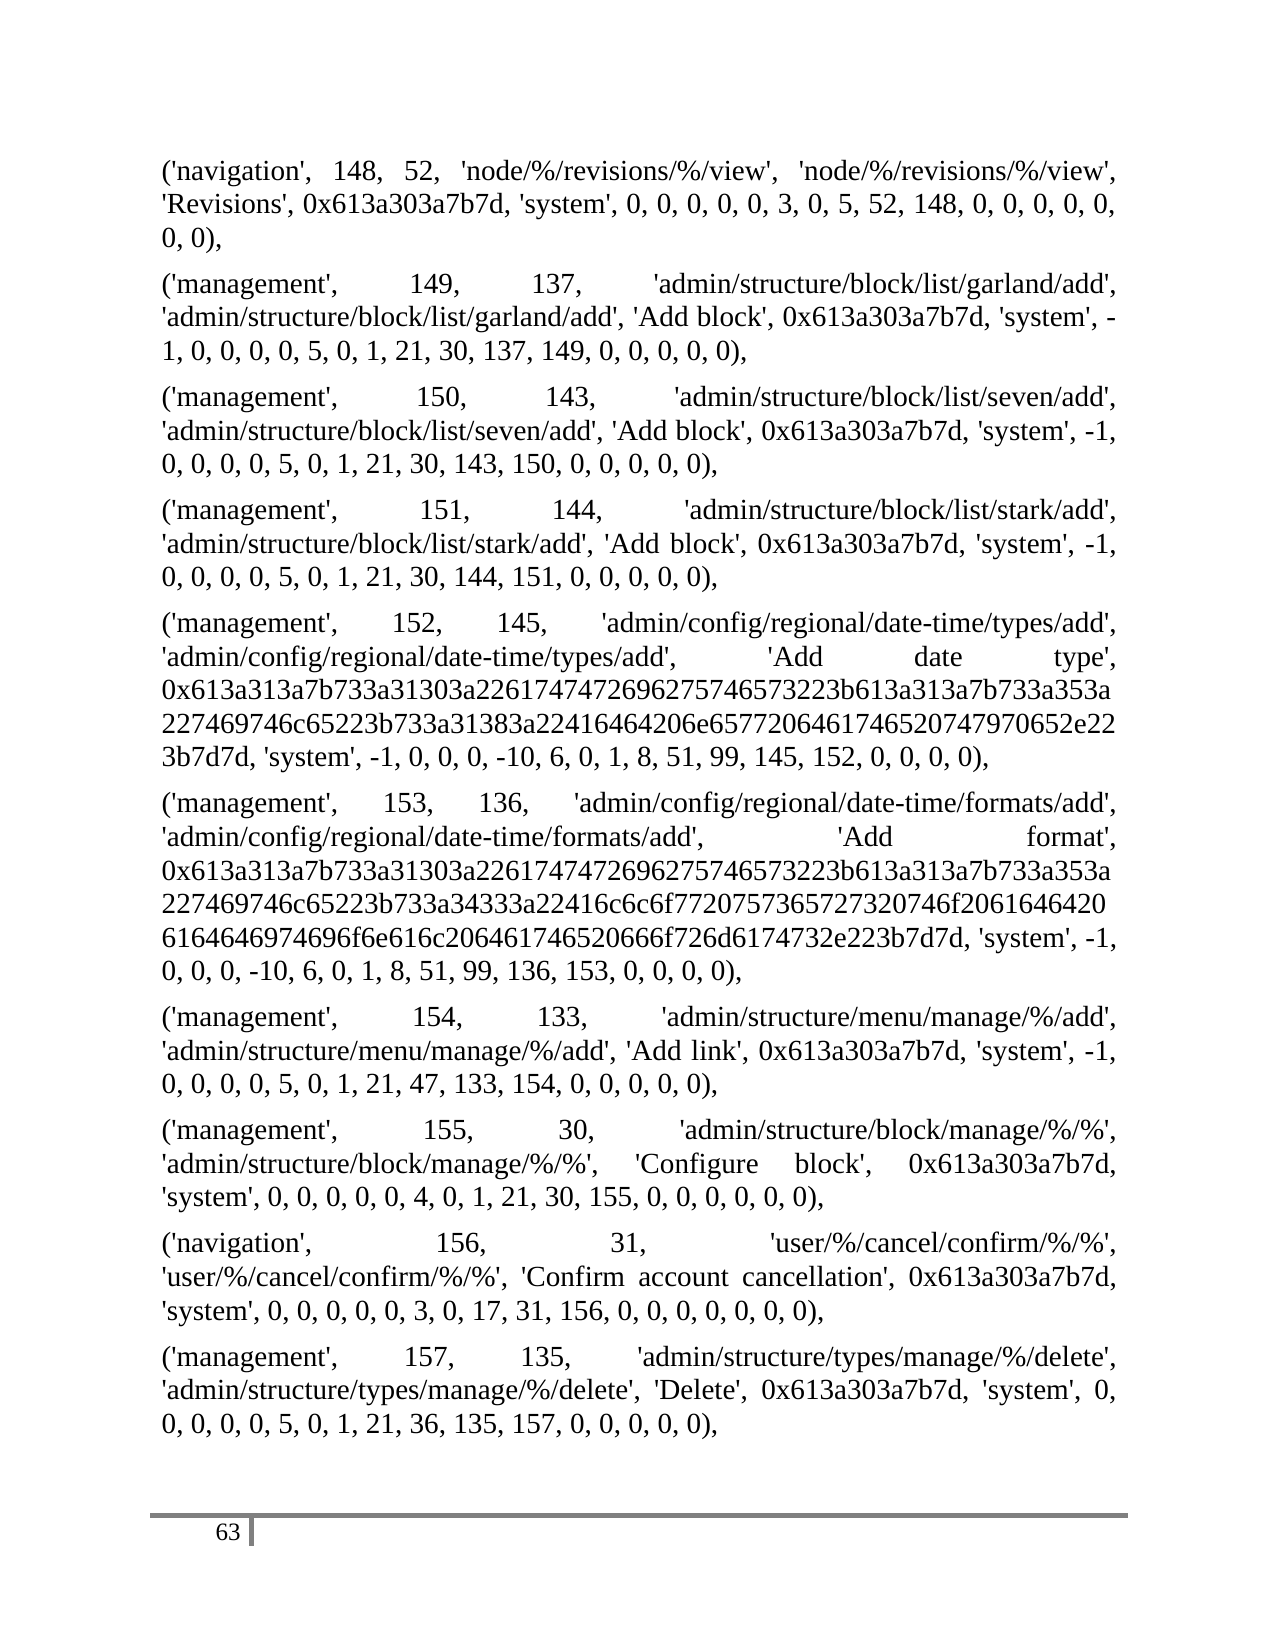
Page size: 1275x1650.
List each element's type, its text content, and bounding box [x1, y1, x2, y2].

text ('navigation', 156, 31, 'user/%/cancel/confirm/%/%', 'user/%/cancel/confirm/%/%', 'Confirm account cancellation', 0x613a303a7b7d, 'system', 0, 0, 0, 0, 0, 3, 0, 17, 31, 156, 0, 0, 0, 0, 0, 0, 0), [161, 1226, 1117, 1326]
text ('navigation', 148, 52, 'node/%/revisions/%/view', 'node/%/revisions/%/view', 'Revisions', 0x613a303a7b7d, 'system', 0, 0, 0, 0, 0, 3, 0, 5, 52, 148, 0, 0, 0, 0, 0, 0, 0), [161, 153, 1117, 253]
text ('management', 155, 30, 'admin/structure/block/manage/%/%', 'admin/structure/block/manage/%/%', 'Configure block', 0x613a303a7b7d, 'system', 0, 0, 0, 0, 0, 4, 0, 1, 21, 30, 155, 0, 0, 0, 0, 0, 0), [161, 1112, 1117, 1213]
text ('management', 151, 144, 'admin/structure/block/list/stark/add', 'admin/structure/block/list/stark/add', 'Add block', 0x613a303a7b7d, 'system', -1, 0, 0, 0, 0, 5, 0, 1, 21, 30, 144, 151, 0, 0, 0, 0, 0), [161, 492, 1117, 593]
text ('management', 149, 137, 'admin/structure/block/list/garland/add', 'admin/structure/block/list/garland/add', 'Add block', 0x613a303a7b7d, 'system', -1, 0, 0, 0, 0, 5, 0, 1, 21, 30, 137, 149, 0, 0, 0, 0, 0), [161, 266, 1117, 367]
text ('management', 152, 145, 'admin/config/regional/date-time/types/add', 'admin/config/regional/date-time/types/add', 'Add date type', 0x613a313a7b733a31303a2261747472696275746573223b613a313a7b733a353a227469746c65223b733a31383a22416464206e6577206461746520747970652e223b7d7d, 'system', -1, 0, 0, 0, -10, 6, 0, 1, 8, 51, 99, 145, 152, 0, 0, 0, 0), [161, 605, 1117, 773]
text ('management', 157, 135, 'admin/structure/types/manage/%/delete', 'admin/structure/types/manage/%/delete', 'Delete', 0x613a303a7b7d, 'system', 0, 0, 0, 0, 0, 5, 0, 1, 21, 36, 135, 157, 0, 0, 0, 0, 0), [161, 1339, 1117, 1439]
text ('management', 154, 133, 'admin/structure/menu/manage/%/add', 'admin/structure/menu/manage/%/add', 'Add link', 0x613a303a7b7d, 'system', -1, 0, 0, 0, 0, 5, 0, 1, 21, 47, 133, 154, 0, 0, 0, 0, 0), [161, 999, 1117, 1100]
text ('management', 153, 136, 'admin/config/regional/date-time/formats/add', 'admin/config/regional/date-time/formats/add', 'Add format', 0x613a313a7b733a31303a2261747472696275746573223b613a313a7b733a353a227469746c65223b733a34333a22416c6c6f7720757365727320746f20616464206164646974696f6e616c206461746520666f726d6174732e223b7d7d, 'system', -1, 0, 0, 0, -10, 6, 0, 1, 8, 51, 99, 136, 153, 0, 0, 0, 0), [161, 786, 1117, 987]
text ('management', 150, 143, 'admin/structure/block/list/seven/add', 'admin/structure/block/list/seven/add', 'Add block', 0x613a303a7b7d, 'system', -1, 0, 0, 0, 0, 5, 0, 1, 21, 30, 143, 150, 0, 0, 0, 0, 0), [161, 379, 1117, 480]
